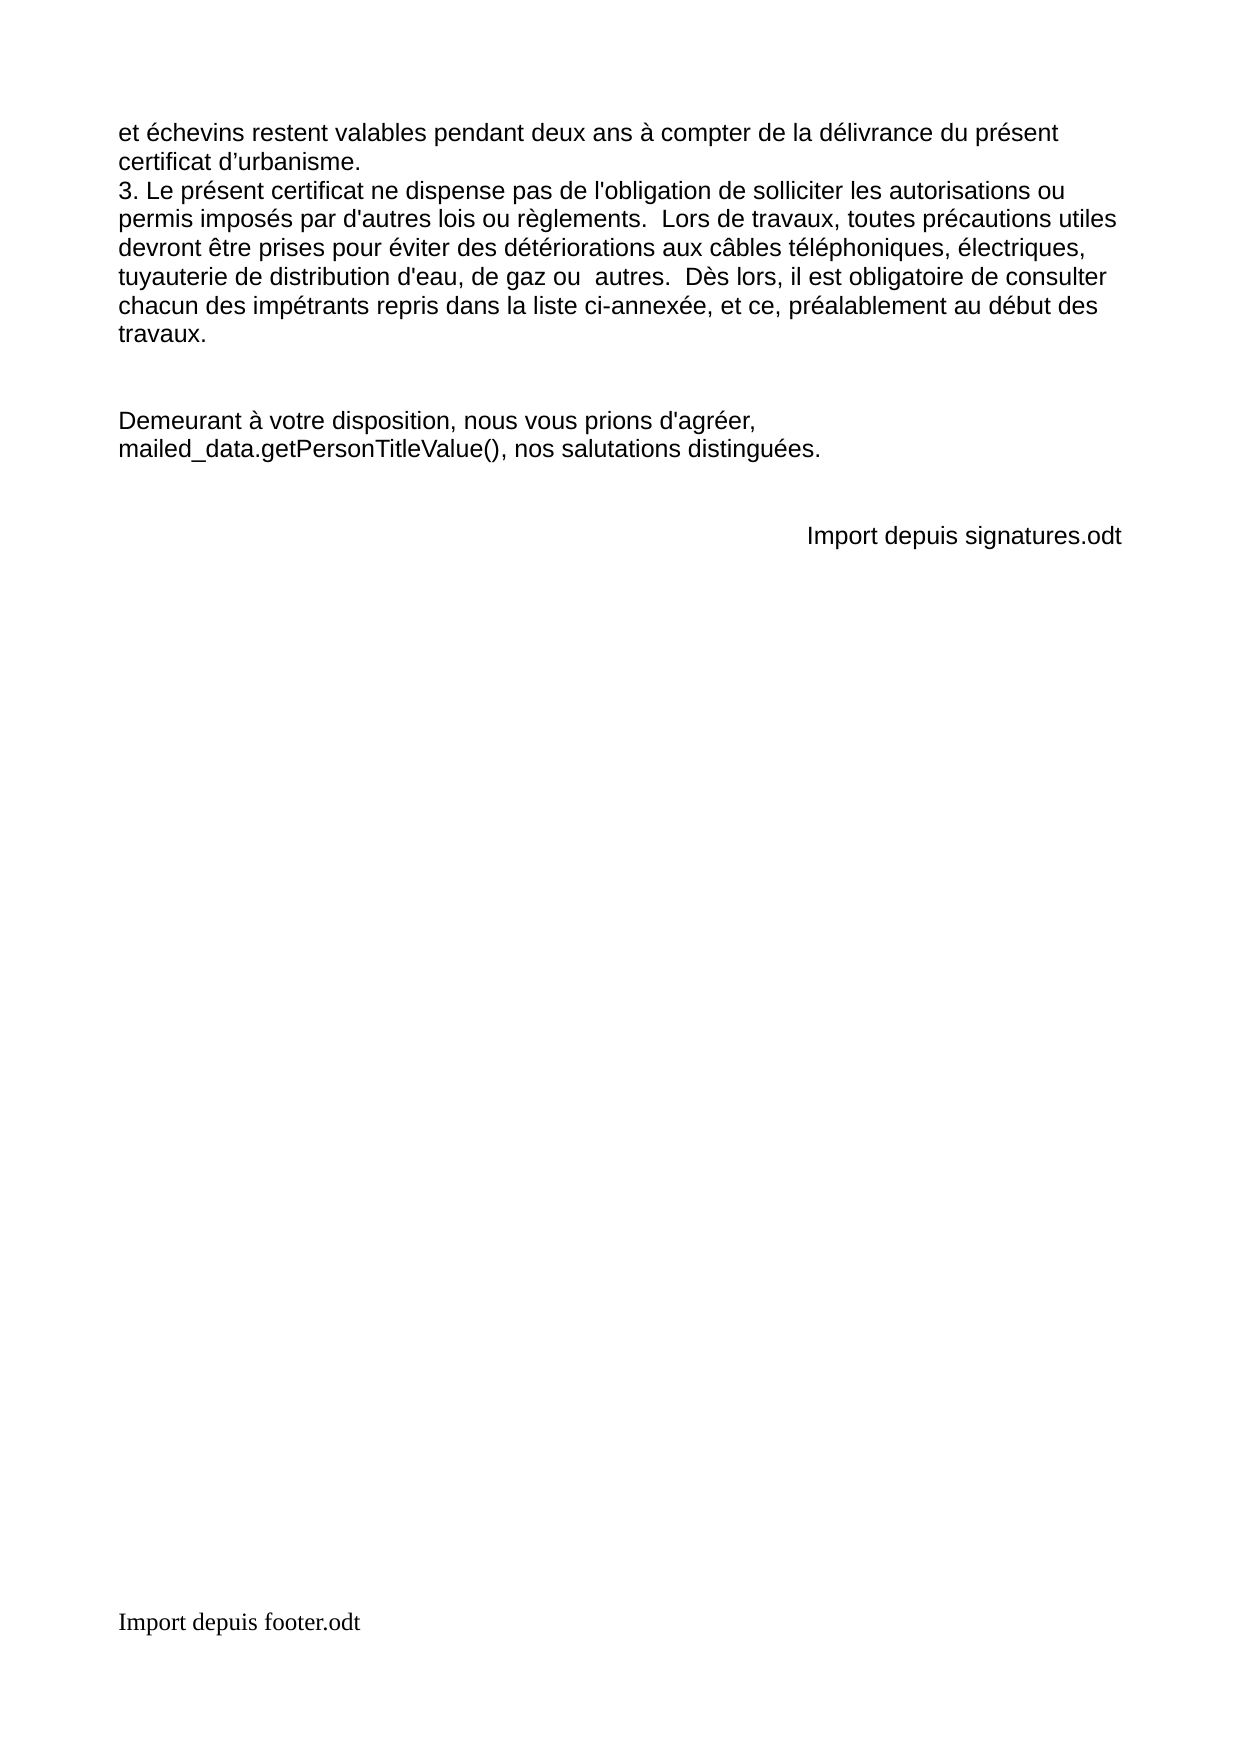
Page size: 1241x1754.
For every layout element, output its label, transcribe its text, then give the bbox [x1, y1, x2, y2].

text Demeurant à votre disposition, nous vous prions d'agréer, mailed_data.getPersonTitleValue(), nos salutations distinguées. [118, 406, 1122, 463]
text et échevins restent valables pendant deux ans à compter de la délivrance du présent certificat d’urbanisme. [118, 118, 1122, 176]
text 3. Le présent certificat ne dispense pas de l'obligation de solliciter les autorisations ou permis imposés par d'autres lois ou règlements. Lors de travaux, toutes précautions utiles devront être prises pour éviter des détériorations aux câbles téléphoniques, électriques, tuyauterie de distribution d'eau, de gaz ou autres. Dès lors, il est obligatoire de consulter chacun des impétrants repris dans la liste ci-annexée, et ce, préalablement au début des travaux. [118, 176, 1122, 348]
text Import depuis signatures.odt [118, 521, 1122, 549]
